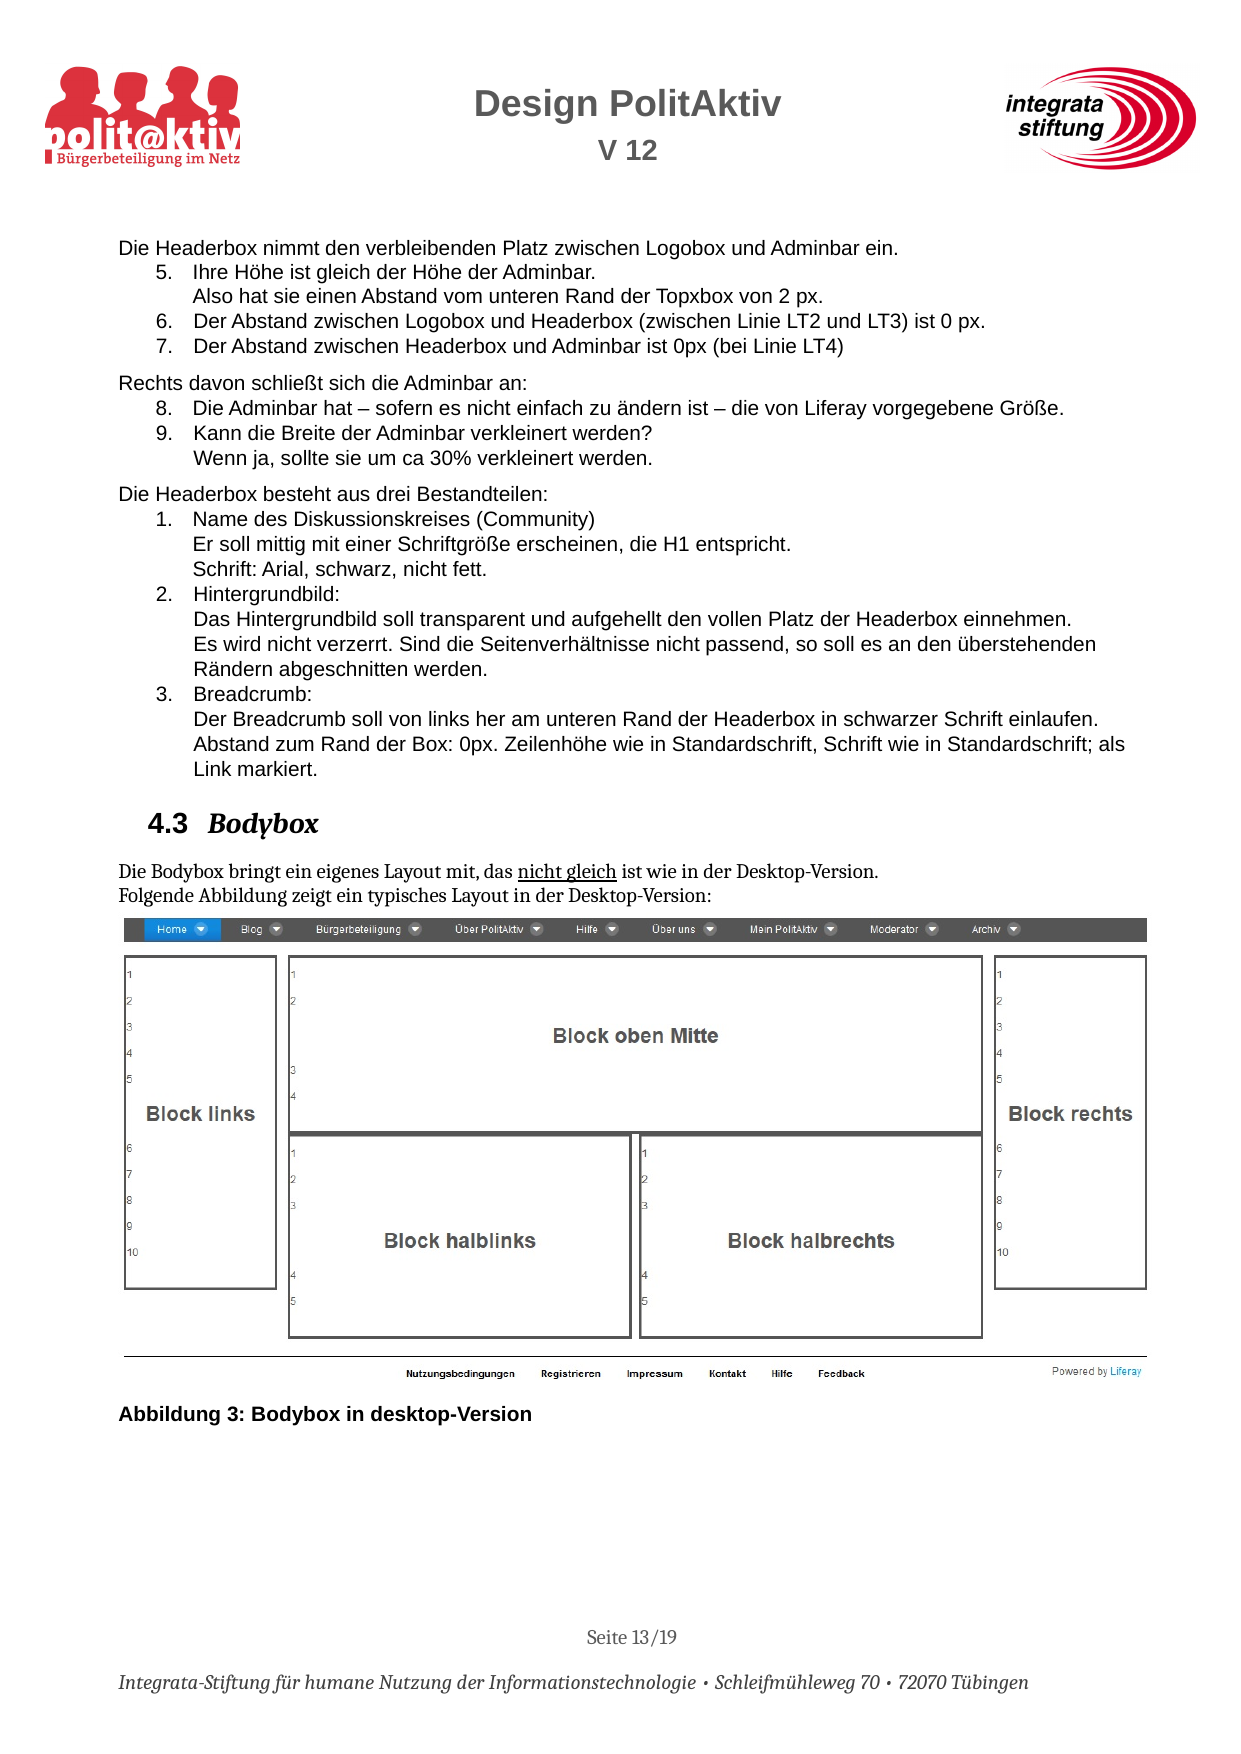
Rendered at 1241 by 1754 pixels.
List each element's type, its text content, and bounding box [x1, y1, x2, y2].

list Die Adminbar hat – sofern es nicht einfach zu ändern ist – die von Liferay vorgegebene Größe. [155, 394, 1146, 419]
list Hintergrundbild: Das Hintergrundbild soll transparent und aufgehellt den vollen Platz der Headerbox einnehmen. Es wird nicht verzerrt. Sind die Seitenverhältnisse nicht passend, so soll es an den überstehenden Rändern abgeschnitten werden. [156, 581, 1146, 681]
text Rechts davon schließt sich die Adminbar an: [118, 371, 1146, 394]
list Breadcrumb: Der Breadcrumb soll von links her am unteren Rand der Headerbox in schwarzer Schrift einlaufen. Abstand zum Rand der Box: 0px. Zeilenhöhe wie in Standardschrift, Schrift wie in Standardschrift; als Link markiert. [156, 681, 1146, 781]
list Name des Diskussionskreises (Community) Er soll mittig mit einer Schriftgröße erscheinen, die H1 entspricht. Schrift: Arial, schwarz, nicht fett. [155, 506, 1146, 581]
subtitle Bodybox [148, 806, 1146, 841]
list Der Abstand zwischen Headerbox und Adminbar ist 0px (bei Linie LT4) [156, 333, 1146, 358]
picture [118, 912, 1152, 1380]
list Der Abstand zwischen Logobox und Headerbox (zwischen Linie LT2 und LT3) ist 0 px. [156, 308, 1146, 333]
text Die Bodybox bringt ein eigenes Layout mit, das nicht gleich ist wie in der Desktop-Version. Folgende Abbildung zeigt ein typisches Layout in der Desktop-Version: [118, 860, 1146, 908]
list Ihre Höhe ist gleich der Höhe der Adminbar. Also hat sie einen Abstand vom unteren Rand der Topxbox von 2 px. [155, 260, 1146, 308]
text Die Headerbox besteht aus drei Bestandteilen: [118, 482, 1146, 506]
picture [1004, 63, 1200, 173]
list Kann die Breite der Adminbar verkleinert werden? Wenn ja, sollte sie um ca 30% verkleinert werden. [156, 419, 1146, 469]
text Abbildung 3: Bodybox in desktop-Version [118, 1401, 1146, 1426]
text Die Headerbox nimmt den verbleibenden Platz zwischen Logobox und Adminbar ein. [118, 236, 1146, 260]
picture [45, 63, 240, 167]
